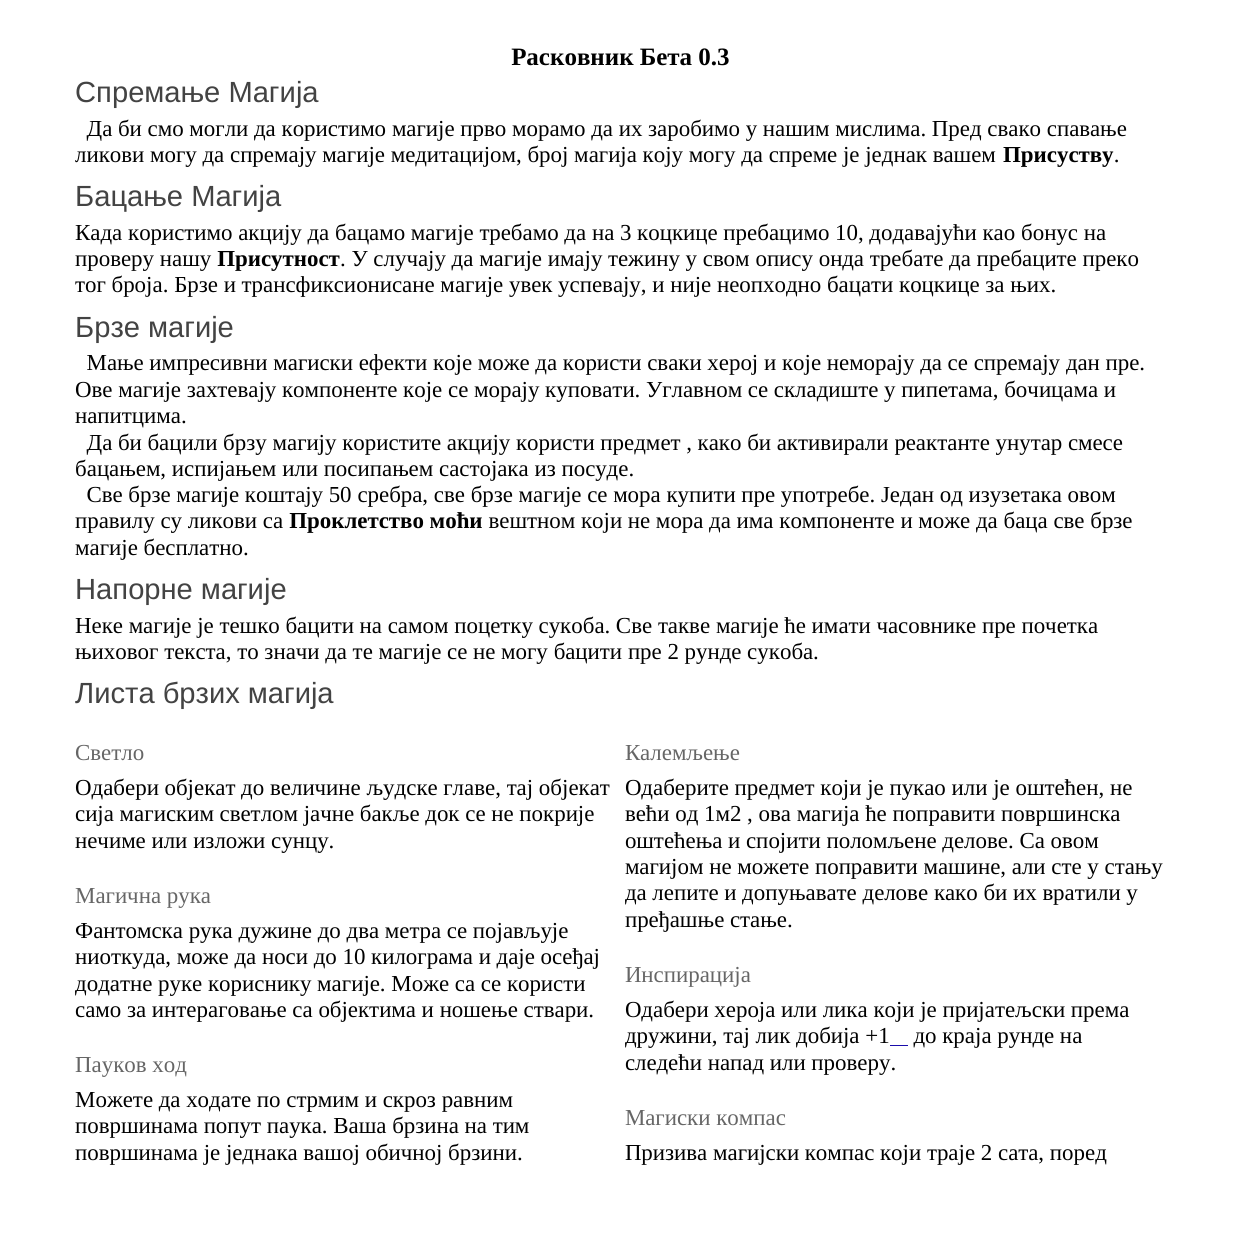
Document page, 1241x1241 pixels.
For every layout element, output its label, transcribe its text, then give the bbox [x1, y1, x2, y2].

subtitle Магиски компас [625, 1104, 1166, 1131]
text Мање импресивни магиски ефекти које може да користи сваки херој и које неморају да се спремају дан пре. Ове магије захтевају компоненте које се морају куповати. Углавном се складиште у пипетама, бочицама и напитцима. [75, 349, 1166, 428]
subtitle Напорне магије [75, 572, 1166, 606]
text Неке магије је тешко бацити на самом поцетку сукоба. Све такве магије ће имати часовнике пре почетка њиховог текста, то значи да те магије се не могу бацити пре 2 рунде сукоба. [75, 612, 1166, 664]
subtitle Калемљење [625, 739, 1166, 766]
text Одабери објекат до величине људске главе, тај објекат сија магиским светлом јачне бакље док се не покрије нечиме или изложи сунцу. [75, 774, 616, 853]
text Све брзе магије коштају 50 сребра, све брзе магије се мора купити пре употребе. Један од изузетака овом правилу су ликови са Проклетство моћи вештном који не мора да има компоненте и може да баца све брзе магије бесплатно. [75, 481, 1166, 560]
text Да би смо могли да користимо магије прво морамо да их заробимо у нашим мислима. Пред свако спавање ликови могу да спремају магије медитацијом, број магија коју могу да спреме је једнак вашем Присуству. [75, 114, 1166, 167]
text Одабери хероја или лика који је пријатељски према дружини, тај лик добија +1🎲 до краја рунде на следећи напад или проверу. [625, 996, 1166, 1075]
text Одаберите предмет који је пукао или је оштећен, не већи од 1м2 , ова магија ће поправити површинска оштећења и спојити поломљене делове. Са овом магијом не можете поправити машине, али сте у стању да лепите и допуњавате делове како би их вратили у пређашње стање. [625, 774, 1166, 932]
text Када користимо акцију да бацамо магије требамо да на 3 коцкице пребацимо 10, додавајући као бонус на проверу нашу Присутност. У случају да магије имају тежину у свом опису онда требате да пребаците преко тог броја. Брзе и трансфиксионисане магије увек успевају, и није неопходно бацати коцкице за њих. [75, 219, 1166, 298]
subtitle Спремање Магија [75, 75, 1166, 108]
subtitle Инспирација [625, 961, 1166, 988]
subtitle Светло [75, 739, 616, 766]
subtitle Листа брзих магија [75, 677, 1166, 710]
subtitle Бацање Магија [75, 179, 1166, 213]
text Да би бацили брзу магију користите акцију користи предмет , како би активирали реактанте унутар смесе бацањем, испијањем или посипањем састојака из посуде. [75, 428, 1166, 481]
text Фантомска рука дужине до два метра се појављује ниоткуда, може да носи до 10 килограма и даје осеђај додатне руке кориснику магије. Може са се користи само за интераговање са објектима и ношење ствари. [75, 917, 616, 1022]
subtitle Пауков ход [75, 1051, 616, 1078]
text Призива магијски компас који траје 2 сата, поред [625, 1139, 1166, 1165]
text Можете да ходате по стрмим и скроз равним површинама попут паука. Ваша брзина на тим површинама је једнака вашој обичној брзини. [75, 1086, 616, 1165]
subtitle Брзе магије [75, 310, 1166, 343]
subtitle Магична рука [75, 882, 616, 908]
